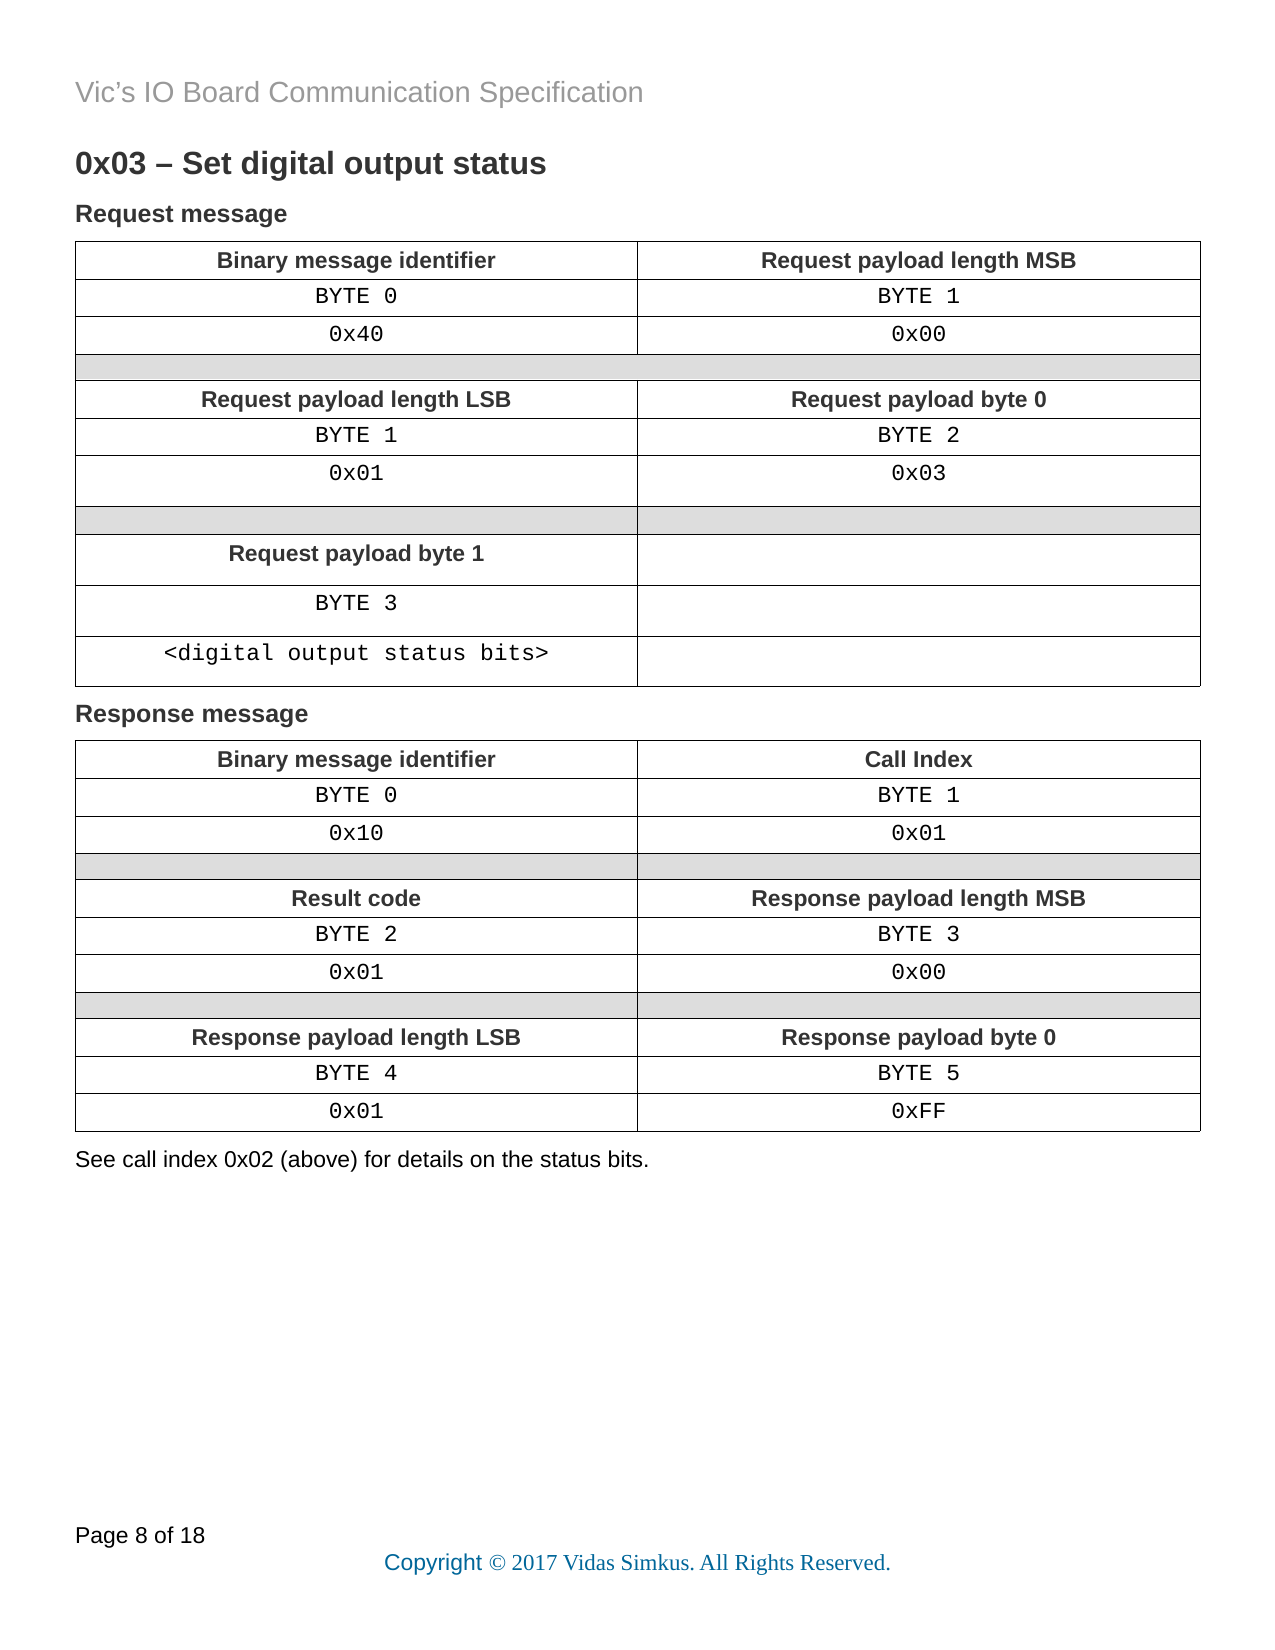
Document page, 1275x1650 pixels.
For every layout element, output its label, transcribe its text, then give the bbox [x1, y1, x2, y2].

table_cell BYTE 1 [76, 419, 637, 455]
table_header Binary message identifier [76, 242, 637, 279]
table_cell 0x01 [638, 817, 1200, 853]
table_header Call Index [638, 741, 1200, 778]
table_cell 0xFF [638, 1094, 1200, 1131]
table_cell 0x03 [638, 456, 1200, 506]
table_cell 0x01 [76, 456, 637, 506]
table_cell [638, 854, 1200, 879]
table_cell Response payload byte 0 [638, 1019, 1200, 1056]
table_cell <digital output status bits> [76, 637, 637, 686]
table_header Request payload length MSB [638, 242, 1200, 279]
table_cell BYTE 0 [76, 280, 637, 316]
table_cell [76, 993, 637, 1018]
table_cell [638, 507, 1200, 534]
subtitle 0x03 – Set digital output status [75, 144, 1200, 181]
table_cell Result code [76, 880, 637, 917]
table_cell 0x00 [638, 317, 1200, 354]
table_cell Response payload length LSB [76, 1019, 637, 1056]
text Request message [75, 199, 1200, 228]
text See call index 0x02 (above) for details on the status bits. [75, 1146, 1200, 1172]
table_cell [76, 355, 1200, 379]
text Response message [75, 699, 1200, 728]
table_header Request payload length LSB [76, 381, 637, 418]
table_cell 0x40 [76, 317, 637, 354]
table_header Request payload byte 0 [638, 381, 1200, 418]
table_cell BYTE 1 [638, 779, 1200, 816]
table_cell [638, 535, 1200, 585]
table_cell [638, 586, 1200, 636]
table_cell BYTE 1 [638, 280, 1200, 316]
picture [489, 1555, 504, 1570]
table_cell [76, 854, 637, 879]
table_cell [76, 507, 637, 534]
table_cell 0x00 [638, 955, 1200, 992]
table_cell BYTE 2 [638, 419, 1200, 455]
table_cell BYTE 3 [638, 918, 1200, 954]
table_cell [638, 993, 1200, 1018]
table_cell BYTE 2 [76, 918, 637, 954]
table_cell BYTE 4 [76, 1057, 637, 1093]
table_cell Response payload length MSB [638, 880, 1200, 917]
table_cell 0x01 [76, 955, 637, 992]
table_cell 0x10 [76, 817, 637, 853]
table_header Binary message identifier [76, 741, 637, 778]
table_cell BYTE 3 [76, 586, 637, 636]
table_cell BYTE 0 [76, 779, 637, 816]
table_cell Request payload byte 1 [76, 535, 637, 585]
table_cell [638, 637, 1200, 686]
table_cell 0x01 [76, 1094, 637, 1131]
table_cell BYTE 5 [638, 1057, 1200, 1093]
